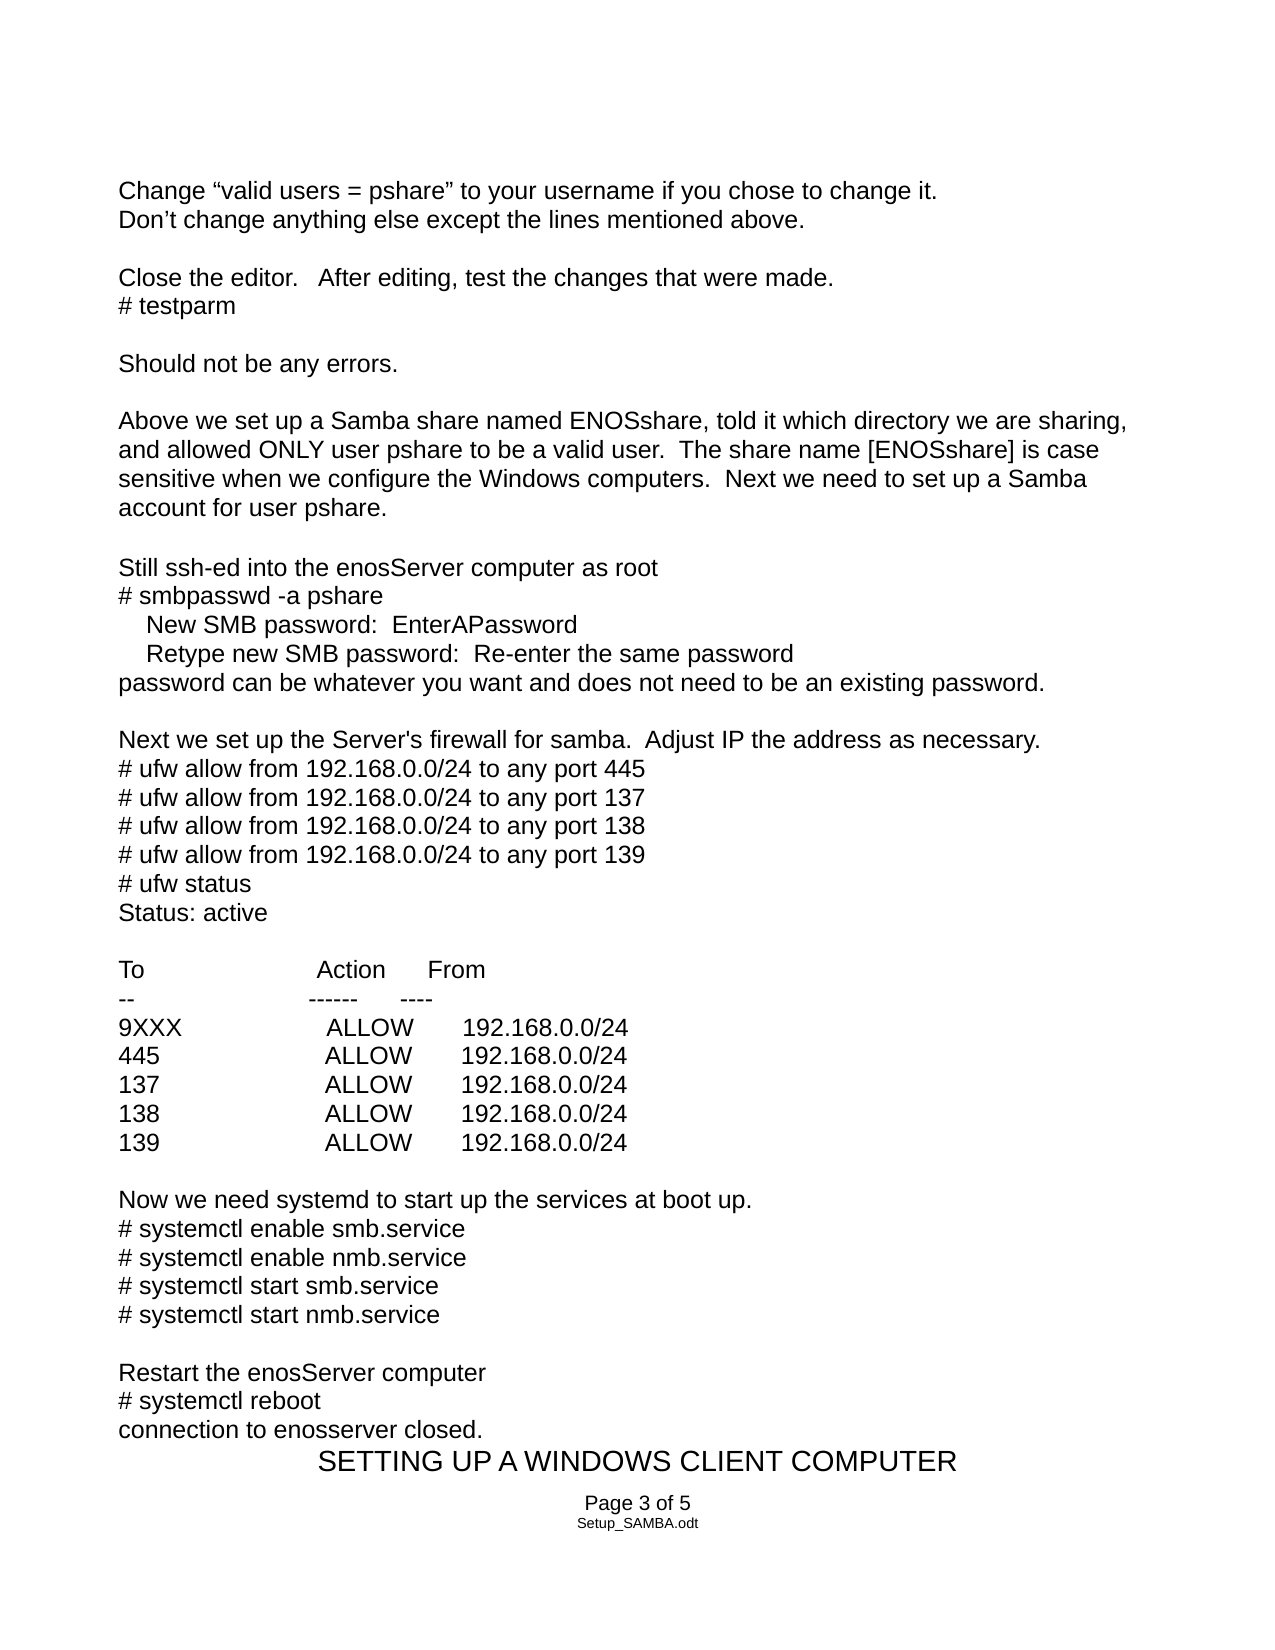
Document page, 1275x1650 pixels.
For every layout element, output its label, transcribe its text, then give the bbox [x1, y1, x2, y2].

text Should not be any errors. [118, 349, 1157, 378]
text Restart the enosServer computer [118, 1357, 1157, 1386]
text 139 ALLOW 192.168.0.0/24 [118, 1127, 1157, 1156]
text # ufw allow from 192.168.0.0/24 to any port 138 [118, 811, 1157, 840]
text To Action From [118, 955, 1157, 984]
text # systemctl enable nmb.service [118, 1242, 1157, 1271]
text Still ssh-ed into the enosServer computer as root [118, 552, 1157, 581]
text connection to enosserver closed. [118, 1415, 1157, 1444]
text # ufw allow from 192.168.0.0/24 to any port 445 [118, 754, 1157, 782]
text -- ------ ---- [118, 984, 1157, 1012]
text Close the editor. After editing, test the changes that were made. [118, 263, 1157, 291]
text 138 ALLOW 192.168.0.0/24 [118, 1099, 1157, 1127]
text # systemctl start nmb.service [118, 1300, 1157, 1329]
text Retype new SMB password: Re-enter the same password [118, 639, 1157, 667]
text Above we set up a Samba share named ENOSshare, told it which directory we are sharing, and allowed ONLY user pshare to be a valid user. The share name [ENOSshare] is case sensitive when we configure the Windows computers. Next we need to set up a Samba account for user pshare. [118, 406, 1157, 521]
text password can be whatever you want and does not need to be an existing password. [118, 667, 1157, 696]
text SETTING UP A WINDOWS CLIENT COMPUTER [118, 1444, 1157, 1477]
text Now we need systemd to start up the services at boot up. [118, 1185, 1157, 1214]
text Status: active [118, 897, 1157, 926]
text Change “valid users = pshare” to your username if you chose to change it. [118, 176, 1157, 205]
text # systemctl enable smb.service [118, 1214, 1157, 1242]
text 137 ALLOW 192.168.0.0/24 [118, 1070, 1157, 1099]
text # ufw allow from 192.168.0.0/24 to any port 139 [118, 840, 1157, 869]
text # systemctl reboot [118, 1386, 1157, 1415]
text # testparm [118, 291, 1157, 320]
text # systemctl start smb.service [118, 1271, 1157, 1300]
text 9XXX ALLOW 192.168.0.0/24 [118, 1012, 1157, 1041]
text 445 ALLOW 192.168.0.0/24 [118, 1041, 1157, 1070]
text Next we set up the Server's firewall for samba. Adjust IP the address as necessary. [118, 725, 1157, 754]
text # ufw allow from 192.168.0.0/24 to any port 137 [118, 782, 1157, 811]
text # smbpasswd -a pshare [118, 581, 1157, 610]
text Don’t change anything else except the lines mentioned above. [118, 205, 1157, 234]
text # ufw status [118, 869, 1157, 897]
text New SMB password: EnterAPassword [118, 610, 1157, 639]
